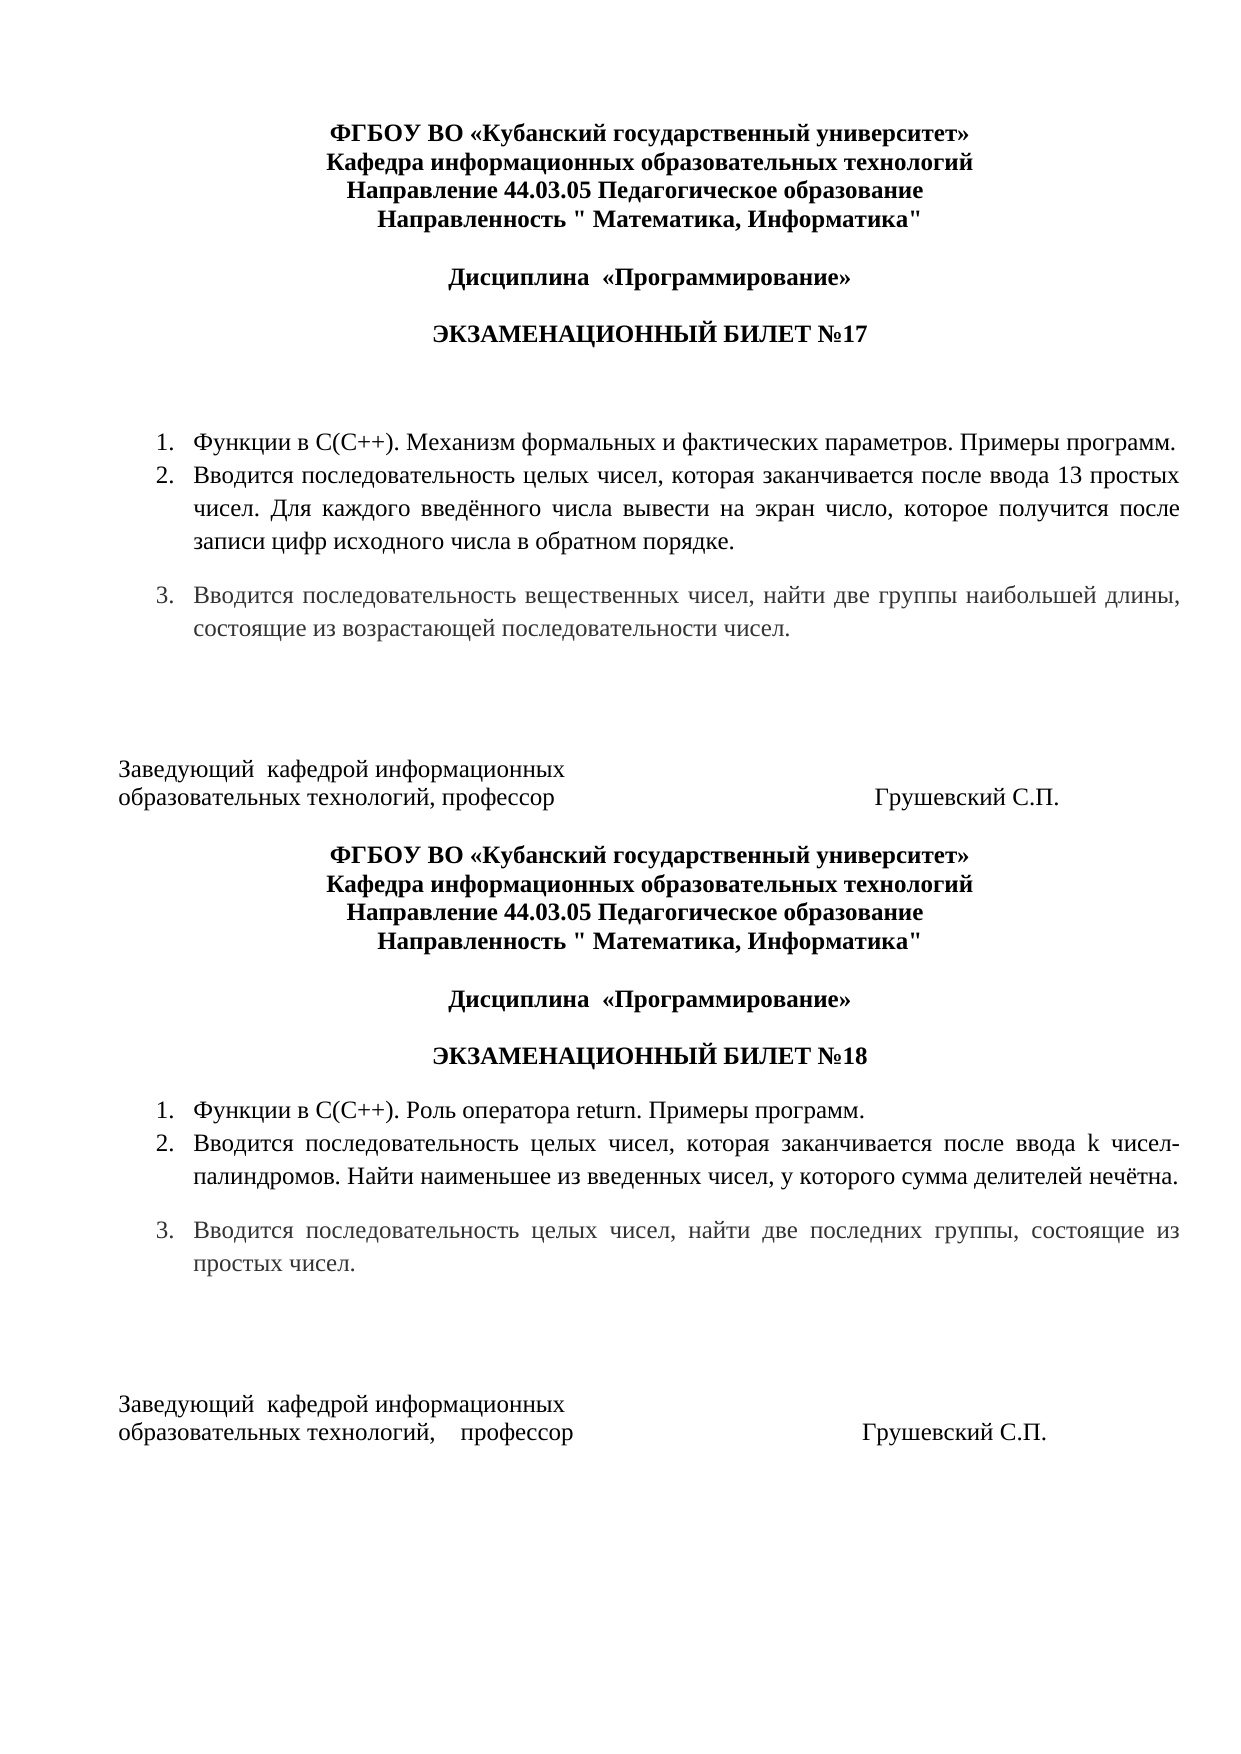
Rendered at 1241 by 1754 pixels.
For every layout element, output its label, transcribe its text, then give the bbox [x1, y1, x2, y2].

text Кафедра информационных образовательных технологий [118, 869, 1181, 897]
text Направленность " Математика, Информатика" [118, 926, 1181, 955]
list Функции в С(С++). Роль оператора return. Примеры программ. [156, 1095, 1181, 1124]
list Вводится последовательность целых чисел, которая заканчивается после ввода k чисел-палиндромов. Найти наименьшее из введенных чисел, у которого сумма делителей нечётна. [156, 1128, 1181, 1190]
list Вводится последовательность вещественных чисел, найти две группы наибольшей длины, состоящие из возрастающей последовательности чисел. [156, 580, 1181, 642]
text ФГБОУ ВО «Кубанский государственный университет» [118, 118, 1181, 147]
text Кафедра информационных образовательных технологий [118, 147, 1181, 176]
list Функции в С(С++). Механизм формальных и фактических параметров. Примеры программ. [156, 427, 1181, 456]
text ФГБОУ ВО «Кубанский государственный университет» [118, 840, 1181, 869]
text Дисциплина «Программирование» [118, 984, 1181, 1012]
list Вводится последовательность целых чисел, которая заканчивается после ввода 13 простых чисел. Для каждого введённого числа вывести на экран число, которое получится после записи цифр исходного числа в обратном порядке. [156, 460, 1181, 555]
text Направленность " Математика, Информатика" [118, 204, 1181, 233]
list Вводится последовательность целых чисел, найти две последних группы, состоящие из простых чисел. [156, 1215, 1181, 1277]
text ЭКЗАМЕНАЦИОННЫЙ БИЛЕТ №17 [118, 319, 1181, 348]
text Направление 44.03.05 Педагогическое образование [88, 176, 1181, 204]
text Заведующий кафедрой информационных [118, 1389, 1181, 1417]
text ЭКЗАМЕНАЦИОННЫЙ БИЛЕТ №18 [118, 1041, 1181, 1070]
text Заведующий кафедрой информационных [118, 754, 1181, 782]
text Дисциплина «Программирование» [118, 262, 1181, 291]
text образовательных технологий, профессор Грушевский С.П. [118, 782, 1181, 811]
text образовательных технологий, профессор Грушевский С.П. [118, 1417, 1181, 1446]
text Направление 44.03.05 Педагогическое образование [88, 897, 1181, 926]
